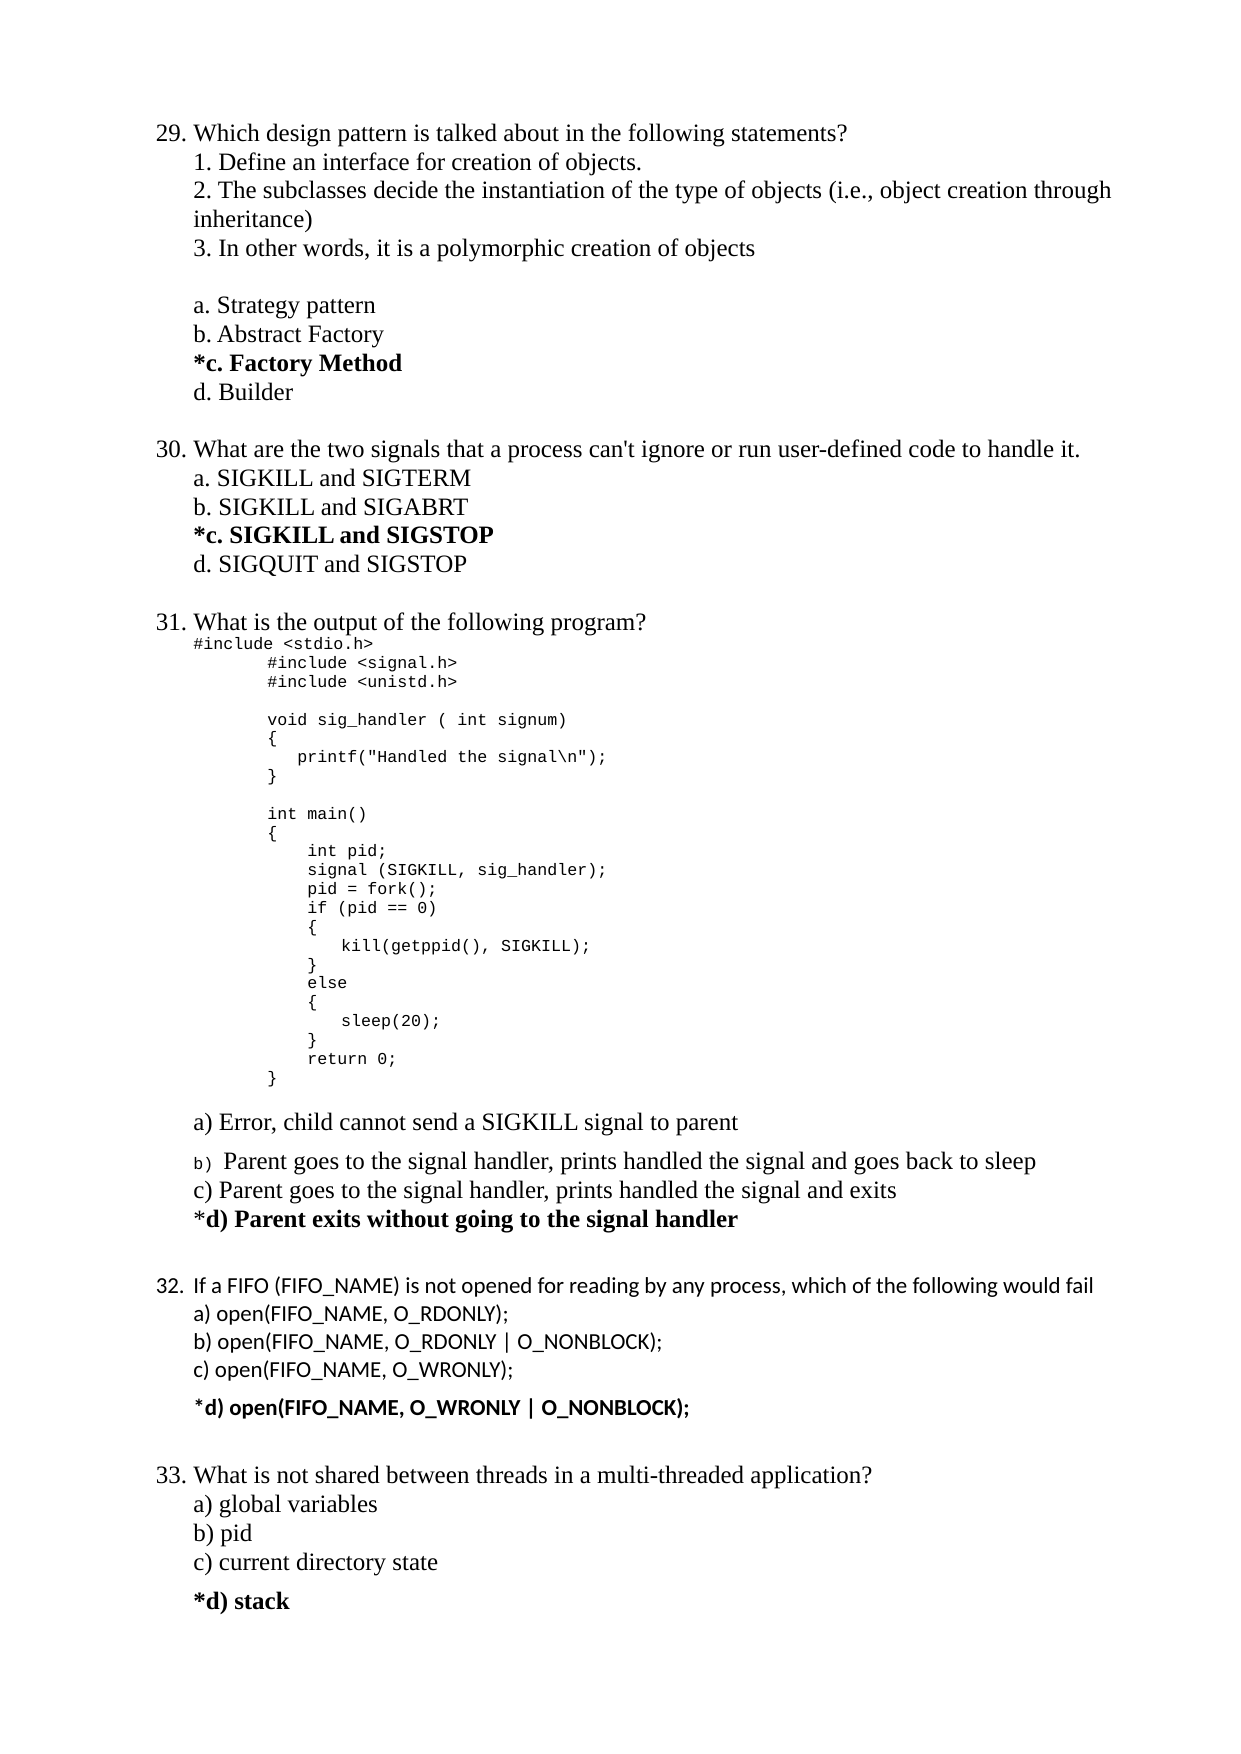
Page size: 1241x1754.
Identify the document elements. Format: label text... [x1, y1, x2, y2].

list c) open(FIFO_NAME, O_WRONLY); [156, 1355, 1122, 1383]
list #include <signal.h> [156, 654, 1122, 673]
list a. SIGKILL and SIGTERM [156, 463, 1122, 492]
list a) global variables [156, 1489, 1122, 1518]
list sleep(20); [156, 1013, 1122, 1032]
list *d) stack [156, 1586, 1122, 1615]
list #include <stdio.h> [156, 636, 1122, 654]
list d. Builder [156, 377, 1122, 406]
list int main() [156, 805, 1122, 824]
list b) pid [156, 1518, 1122, 1547]
list #include <unistd.h> [156, 673, 1122, 692]
list int pid; [156, 843, 1122, 862]
list d. SIGQUIT and SIGSTOP [156, 549, 1122, 578]
list signal (SIGKILL, sig_handler); [156, 862, 1122, 881]
list { [156, 994, 1122, 1013]
list *c. SIGKILL and SIGSTOP [156, 521, 1122, 549]
list void sig_handler ( int signum) [156, 711, 1122, 730]
list If a FIFO (FIFO_NAME) is not opened for reading by any process, which of the following would fail [156, 1271, 1122, 1299]
list b. Abstract Factory [156, 319, 1122, 348]
list { [156, 730, 1122, 749]
list a) Error, child cannot send a SIGKILL signal to parent [156, 1107, 1122, 1136]
list } [156, 1069, 1122, 1088]
list b) open(FIFO_NAME, O_RDONLY | O_NONBLOCK); [156, 1327, 1122, 1355]
list { [156, 918, 1122, 937]
list b) Parent goes to the signal handler, prints handled the signal and goes back to sleep c) Parent goes to the signal handler, prints handled the signal and exits *d) Parent exits without going to the signal handler [156, 1146, 1122, 1232]
list 1. Define an interface for creation of objects. [156, 147, 1122, 176]
list else [156, 975, 1122, 994]
list 3. In other words, it is a polymorphic creation of objects [156, 233, 1122, 262]
list *c. Factory Method [156, 348, 1122, 377]
list *d) open(FIFO_NAME, O_WRONLY | O_NONBLOCK); [156, 1393, 1122, 1421]
list printf("Handled the signal\n"); [156, 749, 1122, 768]
list } [156, 768, 1122, 786]
list { [156, 824, 1122, 843]
list } [156, 956, 1122, 975]
list What is not shared between threads in a multi-threaded application? [156, 1461, 1122, 1489]
list a) open(FIFO_NAME, O_RDONLY); [156, 1299, 1122, 1327]
list What is the output of the following program? [156, 607, 1122, 636]
list 2. The subclasses decide the instantiation of the type of objects (i.e., object creation through inheritance) [156, 176, 1122, 233]
list kill(getppid(), SIGKILL); [156, 937, 1122, 956]
list } [156, 1032, 1122, 1050]
list a. Strategy pattern [156, 291, 1122, 319]
list return 0; [156, 1050, 1122, 1069]
list b. SIGKILL and SIGABRT [156, 492, 1122, 521]
list pid = fork(); [156, 881, 1122, 899]
list Which design pattern is talked about in the following statements? [156, 118, 1122, 147]
list What are the two signals that a process can't ignore or run user-defined code to handle it. [156, 434, 1122, 463]
list if (pid == 0) [156, 899, 1122, 918]
list c) current directory state [156, 1547, 1122, 1576]
